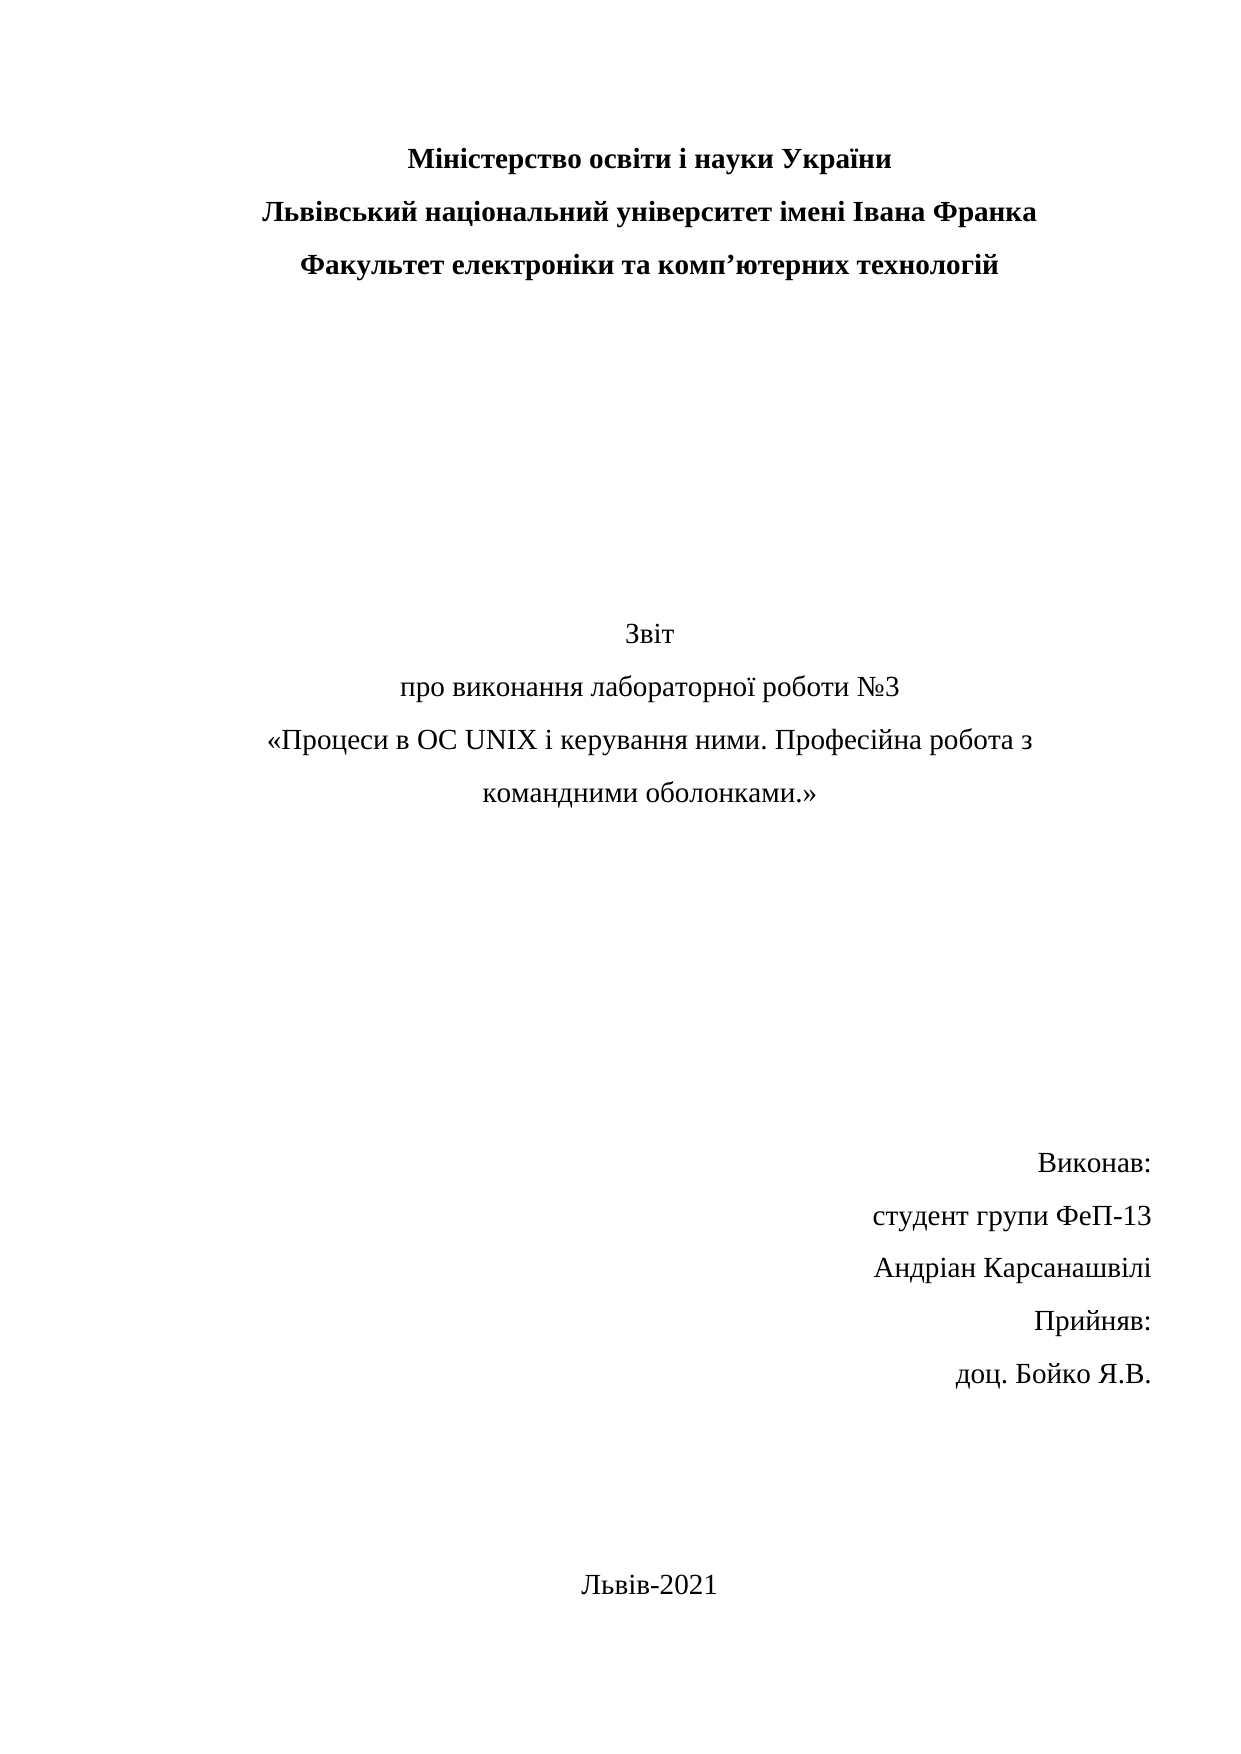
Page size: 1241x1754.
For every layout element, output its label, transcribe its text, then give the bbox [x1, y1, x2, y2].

text Андріан Карсанашвілі [783, 1250, 1152, 1284]
text доц. Бойко Я.В. [783, 1356, 1152, 1389]
text «Процеси в ОС UNIX і керування ними. Професійна робота з [148, 722, 1152, 756]
text студент групи ФеП-13 [783, 1198, 1152, 1231]
text Звіт [148, 617, 1152, 650]
text Львівський національний університет імені Івана Франка [148, 194, 1152, 228]
text Міністерство освіти і науки України [148, 141, 1152, 175]
text командними оболонками.» [148, 775, 1152, 809]
text Львів-2021 [148, 1567, 1152, 1601]
text про виконання лабораторної роботи №3 [148, 669, 1152, 703]
text Прийняв: [783, 1303, 1152, 1337]
text Виконав: [783, 1145, 1152, 1178]
text Факультет електроніки та комп’ютерних технологій [148, 247, 1152, 281]
